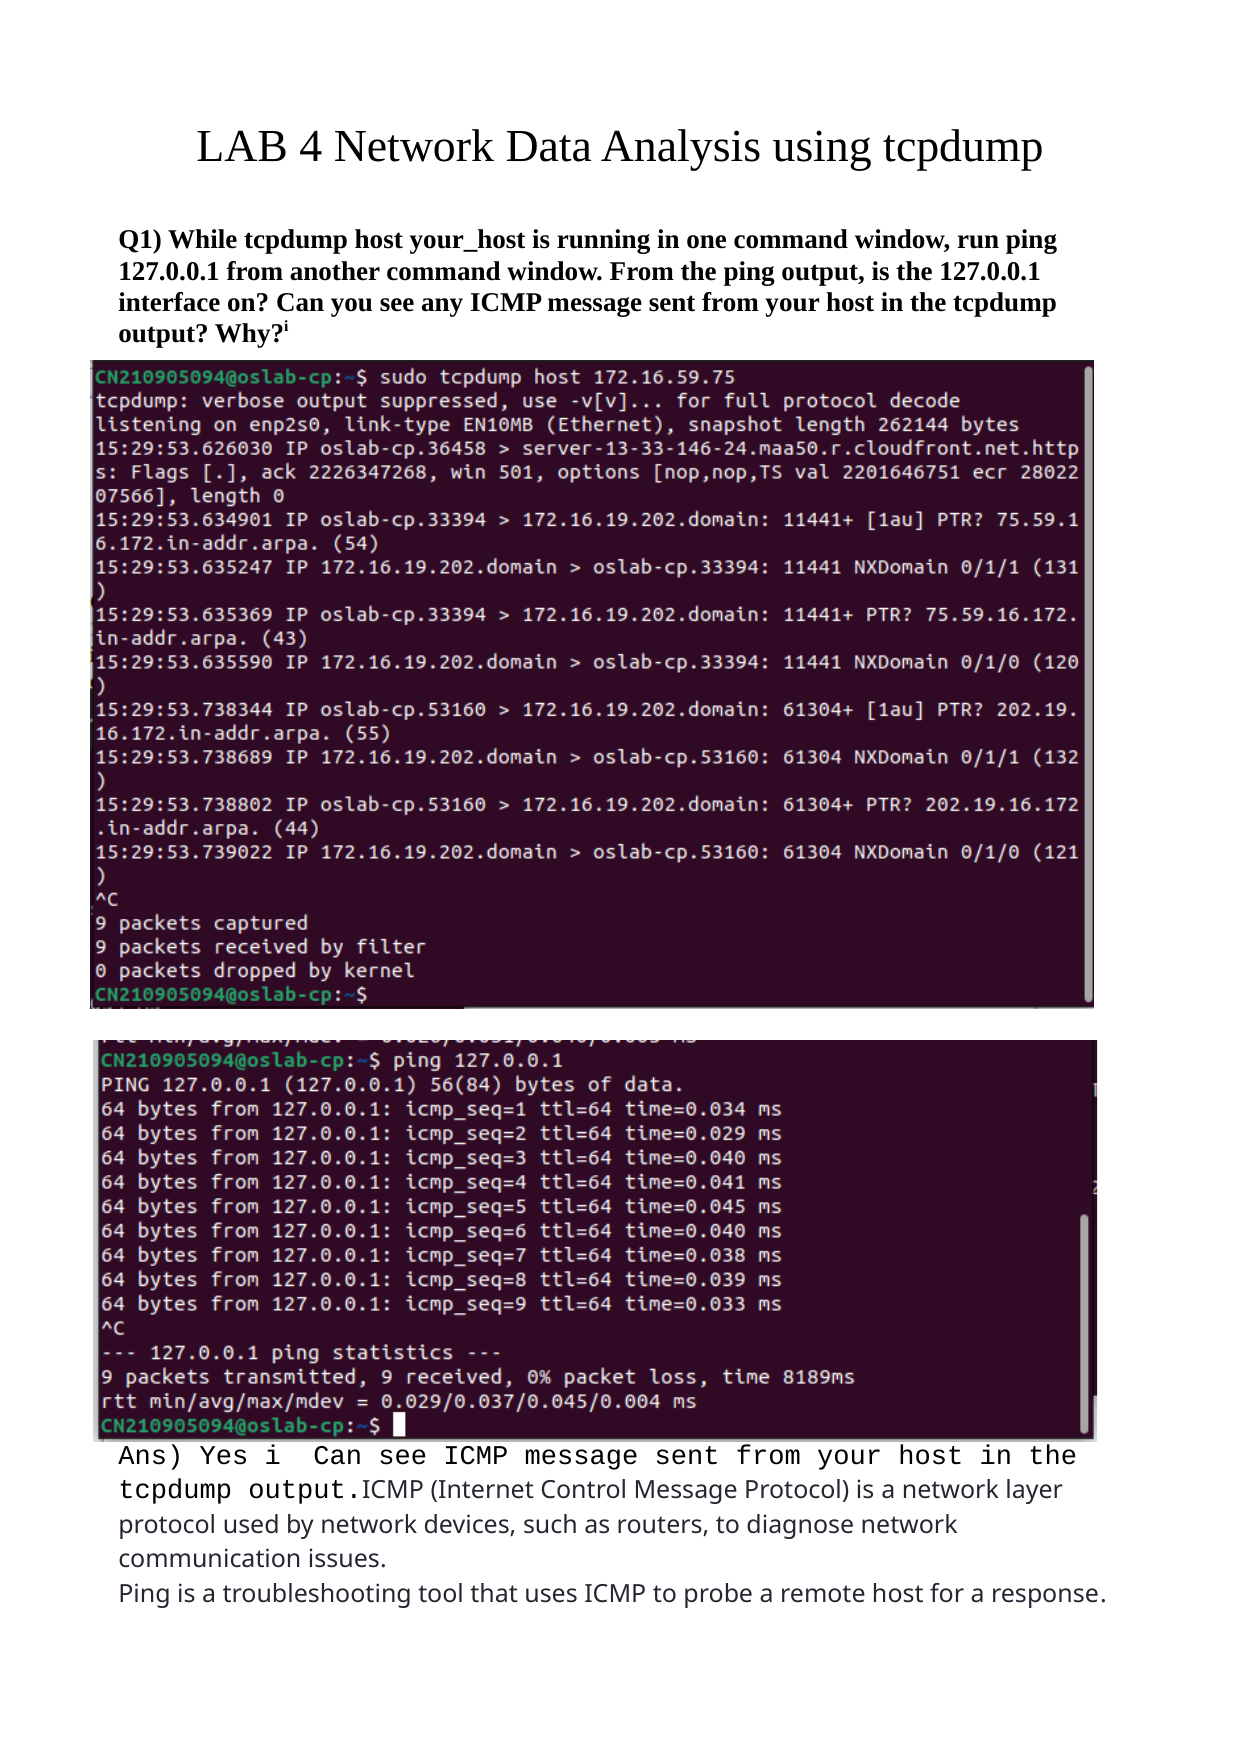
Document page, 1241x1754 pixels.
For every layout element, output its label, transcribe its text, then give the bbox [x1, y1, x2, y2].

text Ans) Yes i Can see ICMP message sent from your host in the tcpdump output.ICMP (Internet Control Message Protocol) is a network layer protocol used by network devices, such as routers, to diagnose network communication issues. [118, 1040, 1122, 1575]
picture [90, 360, 1094, 1009]
text Ping is a troubleshooting tool that uses ICMP to probe a remote host for a response. [118, 1575, 1122, 1609]
text Q1) While tcpdump host your_host is running in one command window, run ping 127.0.0.1 from another command window. From the ping output, is the 127.0.0.1 interface on? Can you see any ICMP message sent from your host in the tcpdump output? Why? [118, 223, 1122, 348]
text LAB 4 Network Data Analysis using tcpdump [118, 118, 1122, 171]
picture [93, 1040, 1098, 1442]
